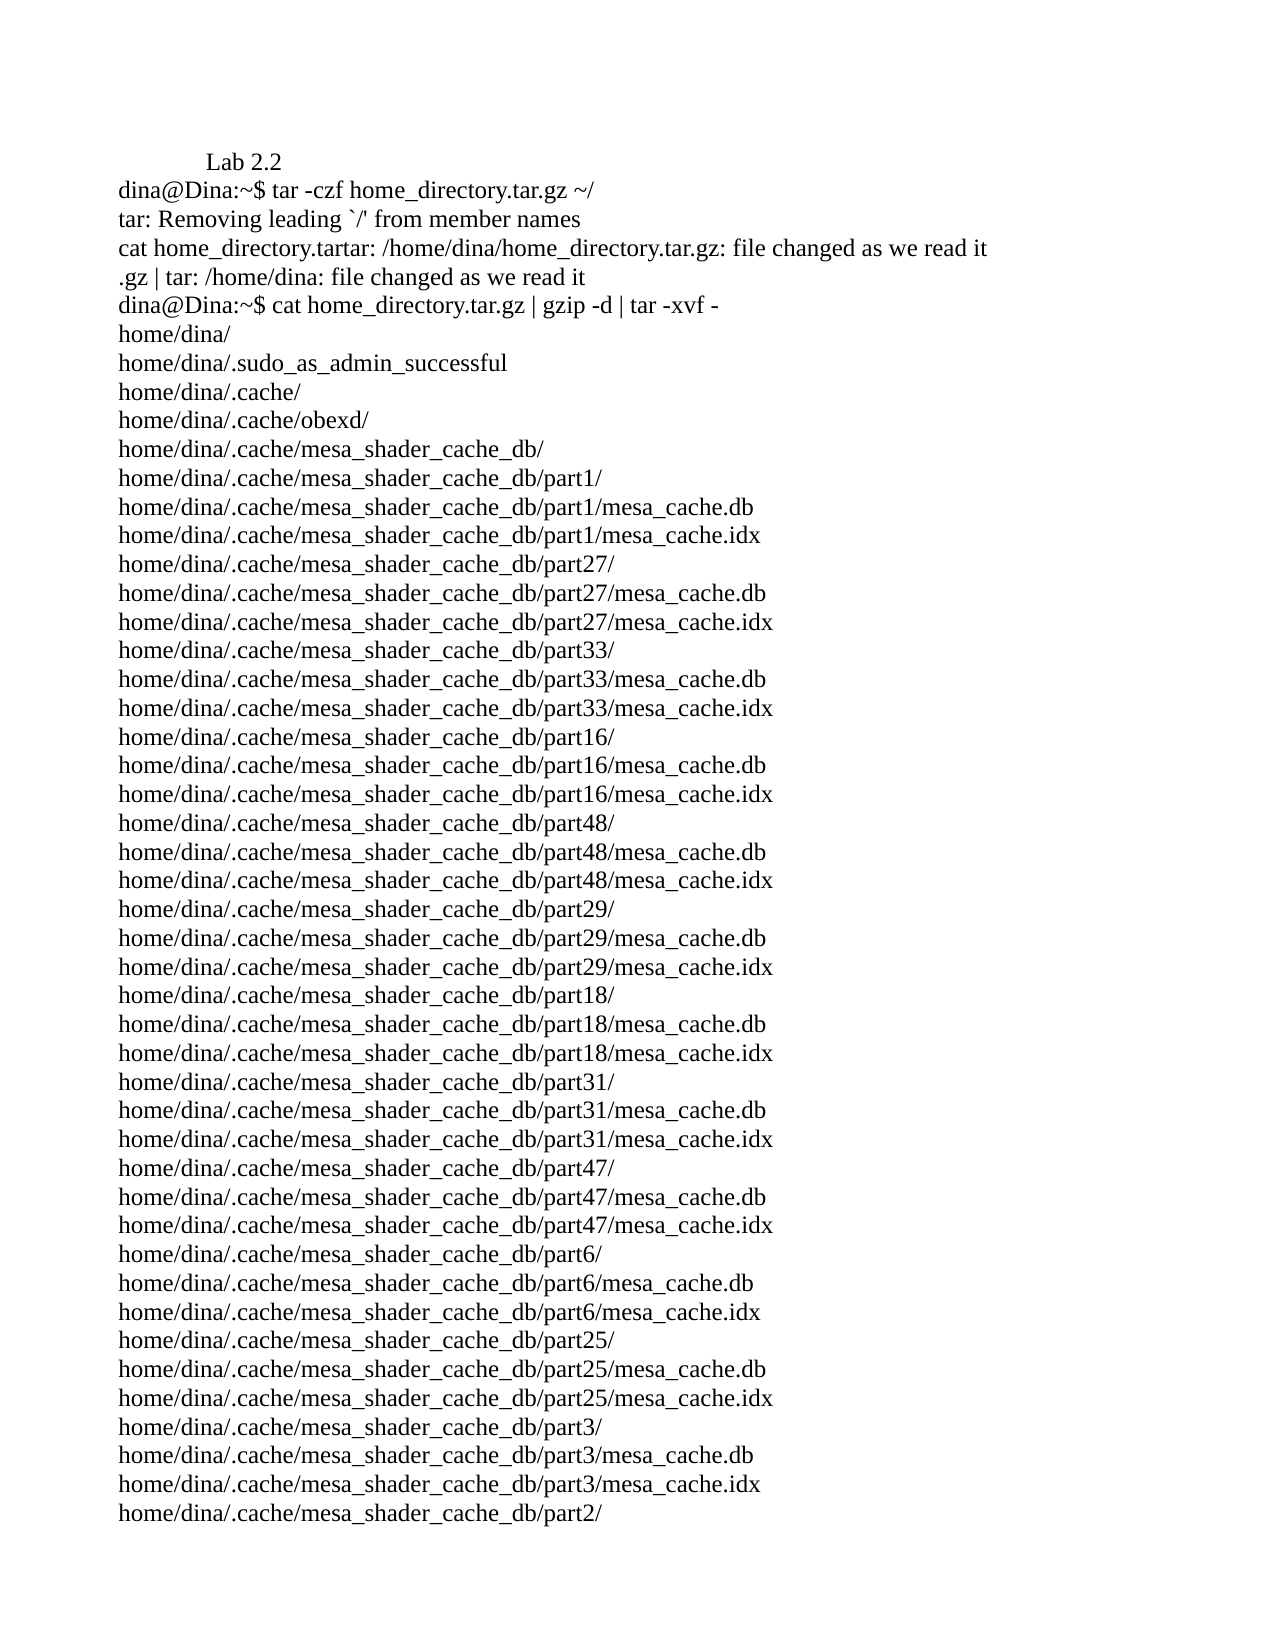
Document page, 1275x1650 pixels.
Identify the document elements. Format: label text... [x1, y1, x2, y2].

text home/dina/.cache/mesa_shader_cache_db/part3/mesa_cache.db [118, 1441, 1157, 1469]
text home/dina/.cache/mesa_shader_cache_db/part27/mesa_cache.db [118, 578, 1157, 607]
text home/dina/.cache/mesa_shader_cache_db/part18/ [118, 981, 1157, 1009]
text home/dina/.cache/mesa_shader_cache_db/part47/ [118, 1153, 1157, 1182]
text dina@Dina:~$ tar -czf home_directory.tar.gz ~/ [118, 176, 1157, 204]
text home/dina/.cache/mesa_shader_cache_db/part3/mesa_cache.idx [118, 1469, 1157, 1498]
text tar: Removing leading `/' from member names [118, 204, 1157, 233]
text home/dina/.cache/mesa_shader_cache_db/part29/mesa_cache.db [118, 923, 1157, 952]
text home/dina/.sudo_as_admin_successful [118, 348, 1157, 377]
text home/dina/.cache/mesa_shader_cache_db/part16/ [118, 722, 1157, 751]
text home/dina/.cache/mesa_shader_cache_db/part6/mesa_cache.db [118, 1268, 1157, 1297]
text home/dina/.cache/mesa_shader_cache_db/part27/mesa_cache.idx [118, 607, 1157, 636]
text home/dina/.cache/obexd/ [118, 406, 1157, 434]
text home/dina/.cache/mesa_shader_cache_db/part6/mesa_cache.idx [118, 1297, 1157, 1326]
text cat home_directory.tartar: /home/dina/home_directory.tar.gz: file changed as we read it [118, 233, 1157, 262]
text home/dina/.cache/mesa_shader_cache_db/part29/ [118, 894, 1157, 923]
text home/dina/.cache/mesa_shader_cache_db/part18/mesa_cache.db [118, 1009, 1157, 1038]
text home/dina/.cache/mesa_shader_cache_db/part31/mesa_cache.idx [118, 1124, 1157, 1153]
text home/dina/.cache/mesa_shader_cache_db/part16/mesa_cache.db [118, 751, 1157, 779]
text home/dina/.cache/mesa_shader_cache_db/part1/mesa_cache.db [118, 492, 1157, 521]
text home/dina/.cache/mesa_shader_cache_db/part33/mesa_cache.idx [118, 693, 1157, 722]
text Lab 2.2 [118, 147, 1157, 176]
text home/dina/.cache/mesa_shader_cache_db/part16/mesa_cache.idx [118, 779, 1157, 808]
text home/dina/.cache/mesa_shader_cache_db/part25/ [118, 1326, 1157, 1354]
text home/dina/.cache/mesa_shader_cache_db/part31/mesa_cache.db [118, 1096, 1157, 1124]
text home/dina/.cache/mesa_shader_cache_db/part33/mesa_cache.db [118, 664, 1157, 693]
text home/dina/.cache/mesa_shader_cache_db/part3/ [118, 1412, 1157, 1441]
text home/dina/.cache/mesa_shader_cache_db/part25/mesa_cache.idx [118, 1383, 1157, 1412]
text home/dina/.cache/mesa_shader_cache_db/part27/ [118, 549, 1157, 578]
text home/dina/.cache/mesa_shader_cache_db/part47/mesa_cache.db [118, 1182, 1157, 1211]
text home/dina/.cache/mesa_shader_cache_db/ [118, 434, 1157, 463]
text home/dina/.cache/mesa_shader_cache_db/part48/mesa_cache.idx [118, 866, 1157, 894]
text home/dina/.cache/mesa_shader_cache_db/part48/mesa_cache.db [118, 837, 1157, 866]
text dina@Dina:~$ cat home_directory.tar.gz | gzip -d | tar -xvf - [118, 291, 1157, 319]
text home/dina/.cache/ [118, 377, 1157, 406]
text home/dina/.cache/mesa_shader_cache_db/part6/ [118, 1239, 1157, 1268]
text home/dina/.cache/mesa_shader_cache_db/part2/ [118, 1498, 1157, 1527]
text home/dina/ [118, 319, 1157, 348]
text home/dina/.cache/mesa_shader_cache_db/part29/mesa_cache.idx [118, 952, 1157, 981]
text home/dina/.cache/mesa_shader_cache_db/part33/ [118, 636, 1157, 664]
text home/dina/.cache/mesa_shader_cache_db/part25/mesa_cache.db [118, 1354, 1157, 1383]
text .gz | tar: /home/dina: file changed as we read it [118, 262, 1157, 291]
text home/dina/.cache/mesa_shader_cache_db/part48/ [118, 808, 1157, 837]
text home/dina/.cache/mesa_shader_cache_db/part1/ [118, 463, 1157, 492]
text home/dina/.cache/mesa_shader_cache_db/part1/mesa_cache.idx [118, 521, 1157, 549]
text home/dina/.cache/mesa_shader_cache_db/part31/ [118, 1067, 1157, 1096]
text home/dina/.cache/mesa_shader_cache_db/part47/mesa_cache.idx [118, 1211, 1157, 1239]
text home/dina/.cache/mesa_shader_cache_db/part18/mesa_cache.idx [118, 1038, 1157, 1067]
